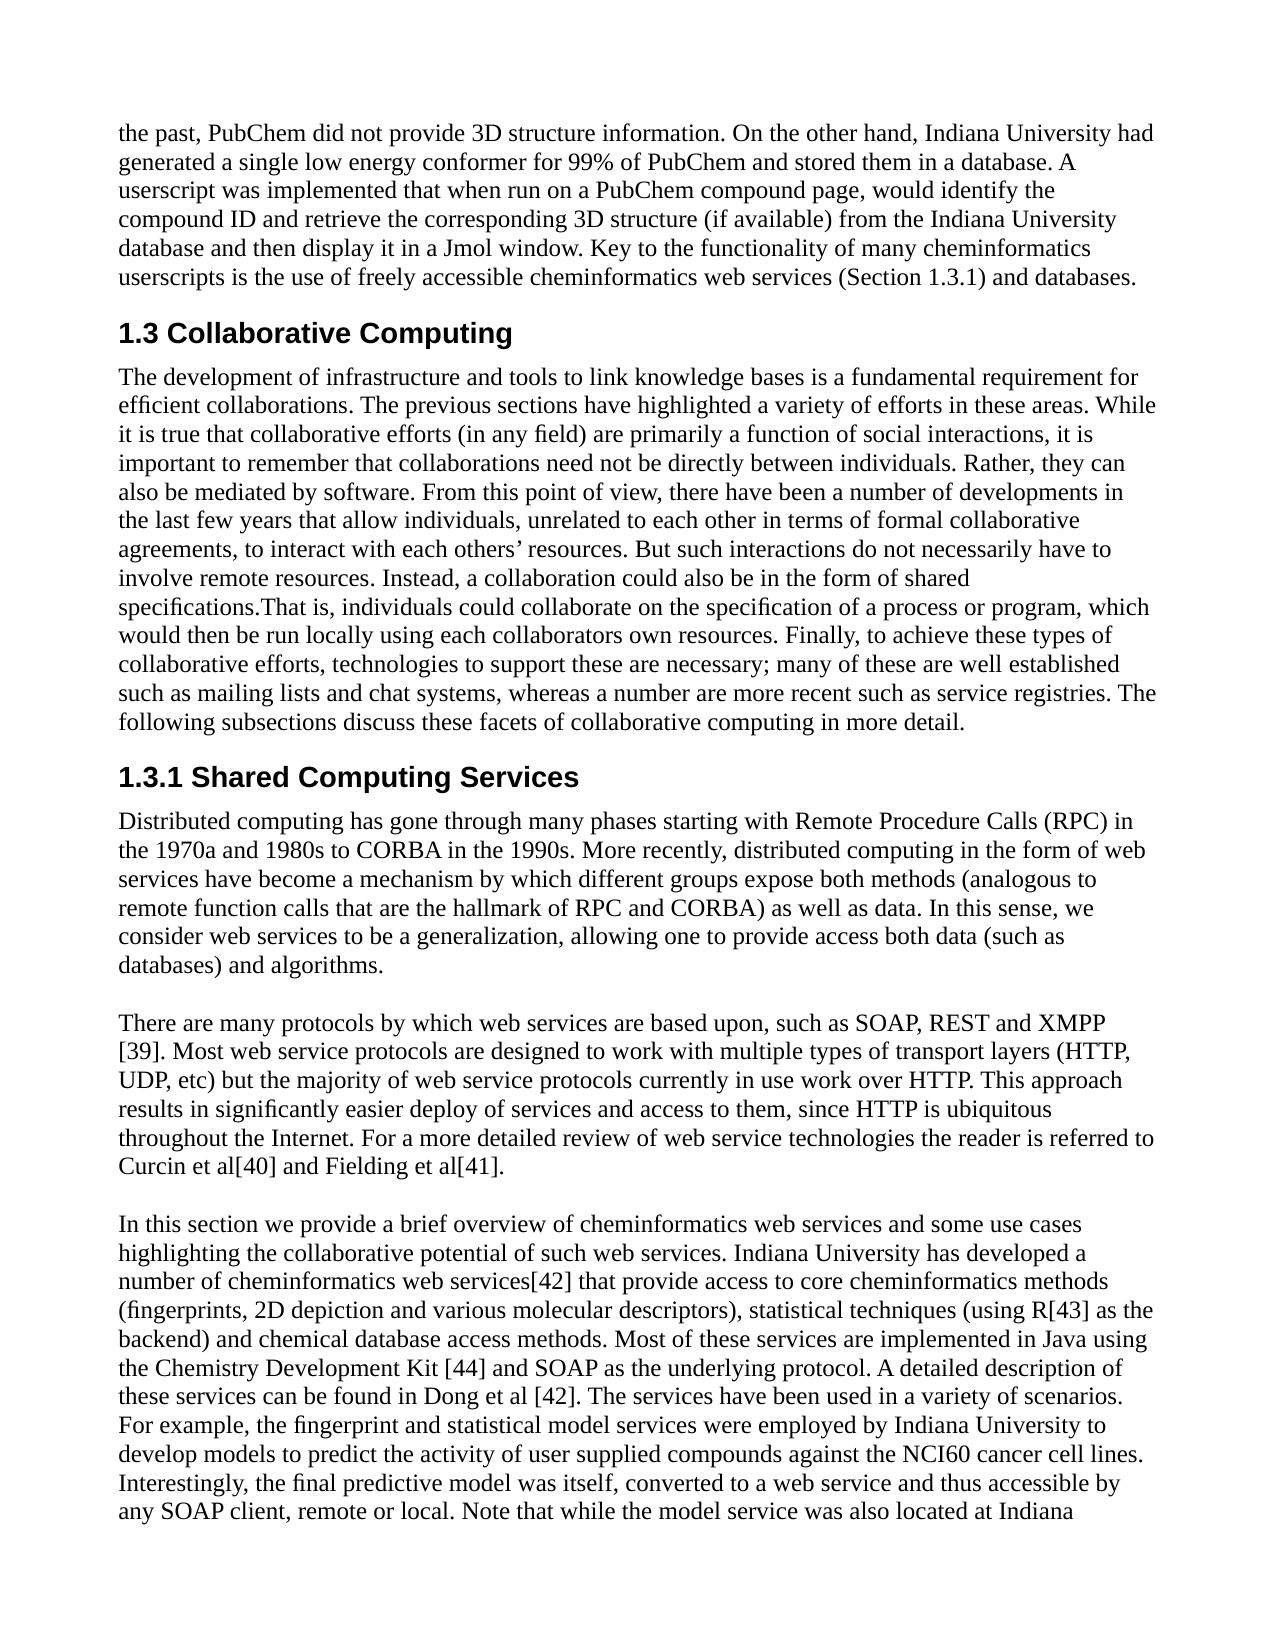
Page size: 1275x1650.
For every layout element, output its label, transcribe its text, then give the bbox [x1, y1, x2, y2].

text the past, PubChem did not provide 3D structure information. On the other hand, Indiana University had generated a single low energy conformer for 99% of PubChem and stored them in a database. A userscript was implemented that when run on a PubChem compound page, would identify the compound ID and retrieve the corresponding 3D structure (if available) from the Indiana University database and then display it in a Jmol window. Key to the functionality of many cheminformatics userscripts is the use of freely accessible cheminformatics web services (Section 1.3.1) and databases. [118, 118, 1157, 291]
text In this section we provide a brief overview of cheminformatics web services and some use cases highlighting the collaborative potential of such web services. Indiana University has developed a number of cheminformatics web services[42] that provide access to core cheminformatics methods (ﬁngerprints, 2D depiction and various molecular descriptors), statistical techniques (using R[43] as the backend) and chemical database access methods. Most of these services are implemented in Java using the Chemistry Development Kit [44] and SOAP as the underlying protocol. A detailed description of these services can be found in Dong et al [42]. The services have been used in a variety of scenarios. For example, the ﬁngerprint and statistical model services were employed by Indiana University to develop models to predict the activity of user supplied compounds against the NCI60 cancer cell lines. Interestingly, the ﬁnal predictive model was itself, converted to a web service and thus accessible by any SOAP client, remote or local. Note that while the model service was also located at Indiana [118, 1209, 1157, 1525]
text There are many protocols by which web services are based upon, such as SOAP, REST and XMPP [39]. Most web service protocols are designed to work with multiple types of transport layers (HTTP, UDP, etc) but the majority of web service protocols currently in use work over HTTP. This approach results in signiﬁcantly easier deploy of services and access to them, since HTTP is ubiquitous throughout the Internet. For a more detailed review of web service technologies the reader is referred to Curcin et al[40] and Fielding et al[41]. [118, 1008, 1157, 1180]
text The development of infrastructure and tools to link knowledge bases is a fundamental requirement for efﬁcient collaborations. The previous sections have highlighted a variety of efforts in these areas. While it is true that collaborative efforts (in any ﬁeld) are primarily a function of social interactions, it is important to remember that collaborations need not be directly between individuals. Rather, they can also be mediated by software. From this point of view, there have been a number of developments in the last few years that allow individuals, unrelated to each other in terms of formal collaborative agreements, to interact with each others’ resources. But such interactions do not necessarily have to involve remote resources. Instead, a collaboration could also be in the form of shared speciﬁcations.That is, individuals could collaborate on the speciﬁcation of a process or program, which would then be run locally using each collaborators own resources. Finally, to achieve these types of collaborative efforts, technologies to support these are necessary; many of these are well established such as mailing lists and chat systems, whereas a number are more recent such as service registries. The following subsections discuss these facets of collaborative computing in more detail. [118, 362, 1157, 735]
subtitle 1.3 Collaborative Computing [118, 316, 1157, 349]
subtitle 1.3.1 Shared Computing Services [118, 760, 1157, 794]
text Distributed computing has gone through many phases starting with Remote Procedure Calls (RPC) in the 1970a and 1980s to CORBA in the 1990s. More recently, distributed computing in the form of web services have become a mechanism by which different groups expose both methods (analogous to remote function calls that are the hallmark of RPC and CORBA) as well as data. In this sense, we consider web services to be a generalization, allowing one to provide access both data (such as databases) and algorithms. [118, 806, 1157, 979]
